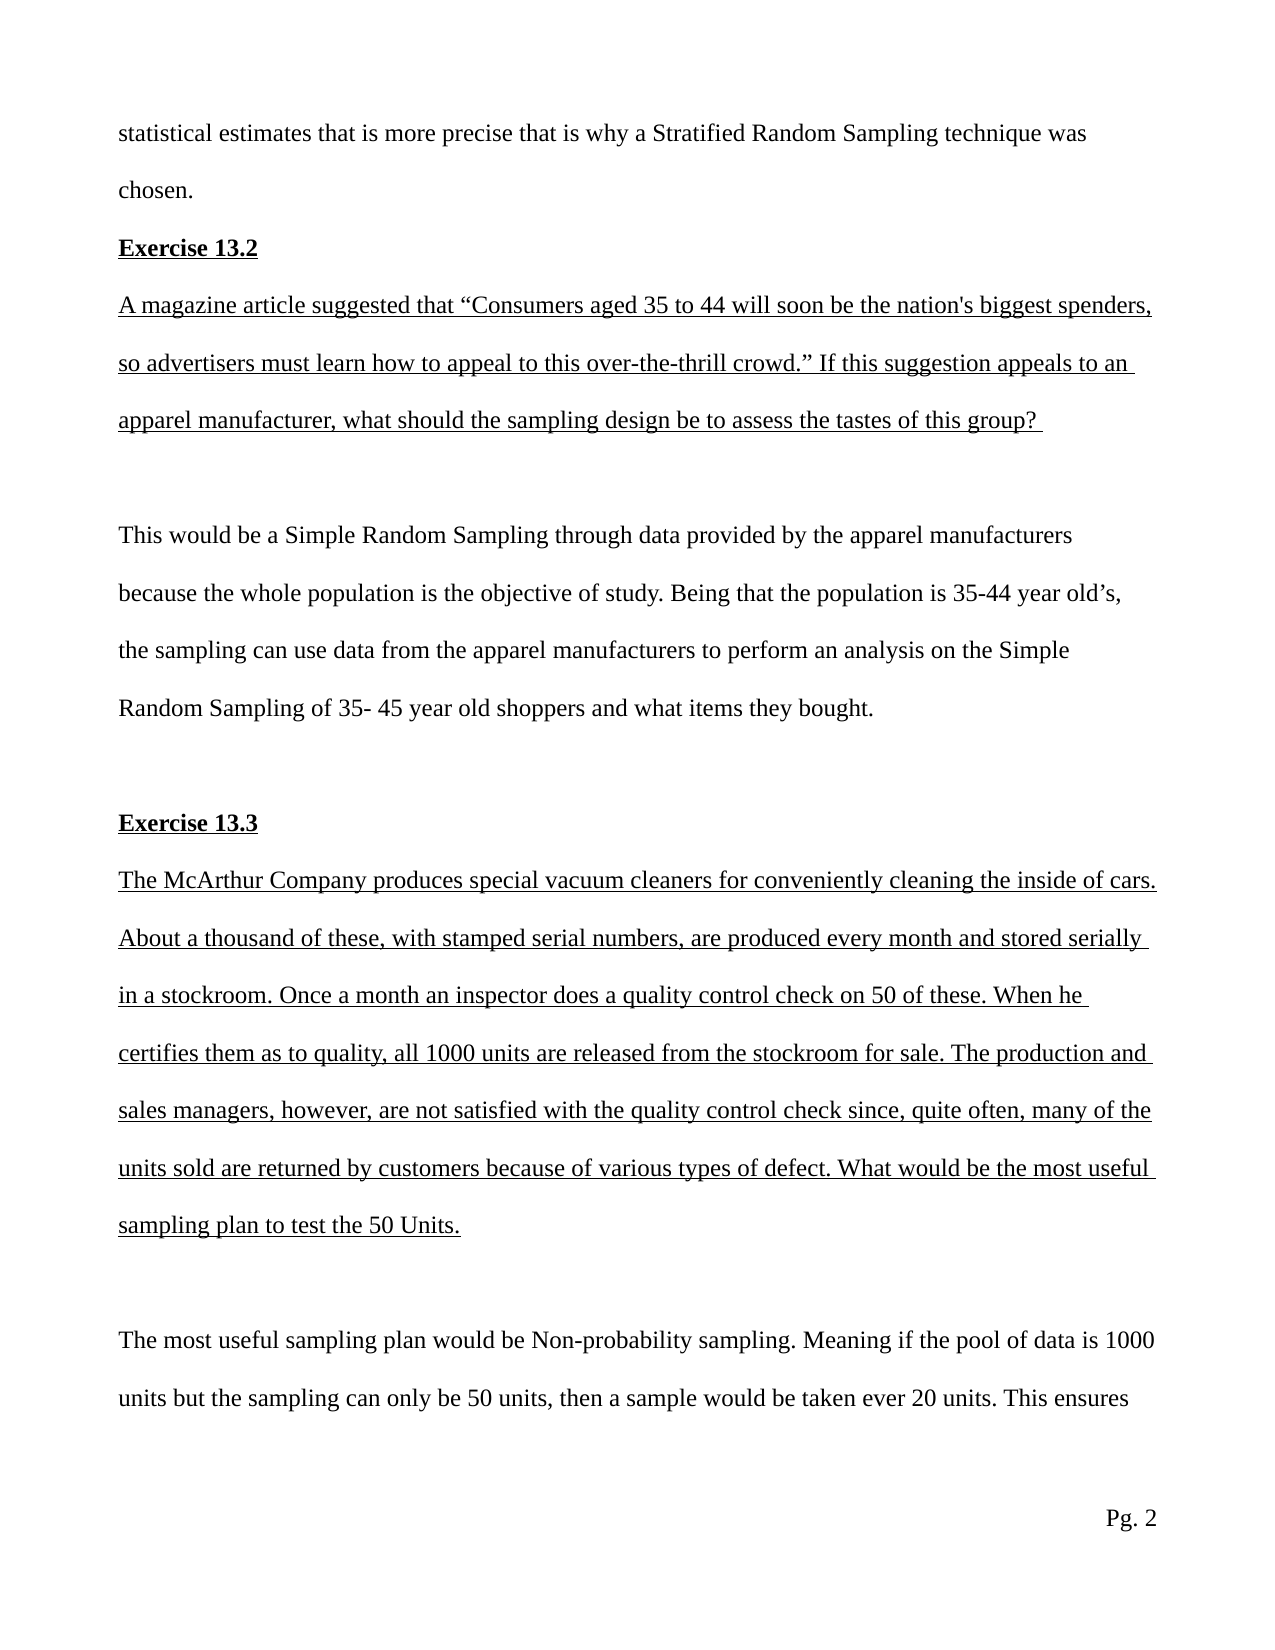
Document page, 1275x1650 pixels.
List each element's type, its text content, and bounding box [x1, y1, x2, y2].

text The most useful sampling plan would be Non-probability sampling. Meaning if the pool of data is 1000 units but the sampling can only be 50 units, then a sample would be taken ever 20 units. This ensures [118, 1326, 1157, 1412]
text A magazine article suggested that “Consumers aged 35 to 44 will soon be the nation's biggest spenders, so advertisers must learn how to appeal to this over‐the‐thrill crowd.” If this suggestion appeals to an apparel manufacturer, what should the sampling design be to assess the tastes of this group? [118, 291, 1157, 434]
text Exercise 13.2 [118, 233, 1157, 262]
text statistical estimates that is more precise that is why a Stratified Random Sampling technique was chosen. [118, 118, 1157, 204]
text Exercise 13.3 [118, 808, 1157, 837]
text This would be a Simple Random Sampling through data provided by the apparel manufacturers because the whole population is the objective of study. Being that the population is 35-44 year old’s, the sampling can use data from the apparel manufacturers to perform an analysis on the Simple Random Sampling of 35- 45 year old shoppers and what items they bought. [118, 521, 1157, 722]
text The McArthur Company produces special vacuum cleaners for conveniently cleaning the inside of cars. [118, 866, 1157, 891]
text About a thousand of these, with stamped serial numbers, are produced every month and stored serially in a stockroom. Once a month an inspector does a quality control check on 50 of these. When he certifies them as to quality, all 1000 units are released from the stockroom for sale. The production and sales managers, however, are not satisfied with the quality control check since, quite often, many of the units sold are returned by customers because of various types of defect. What would be the most useful sampling plan to test the 50 Units. [118, 892, 1157, 1239]
